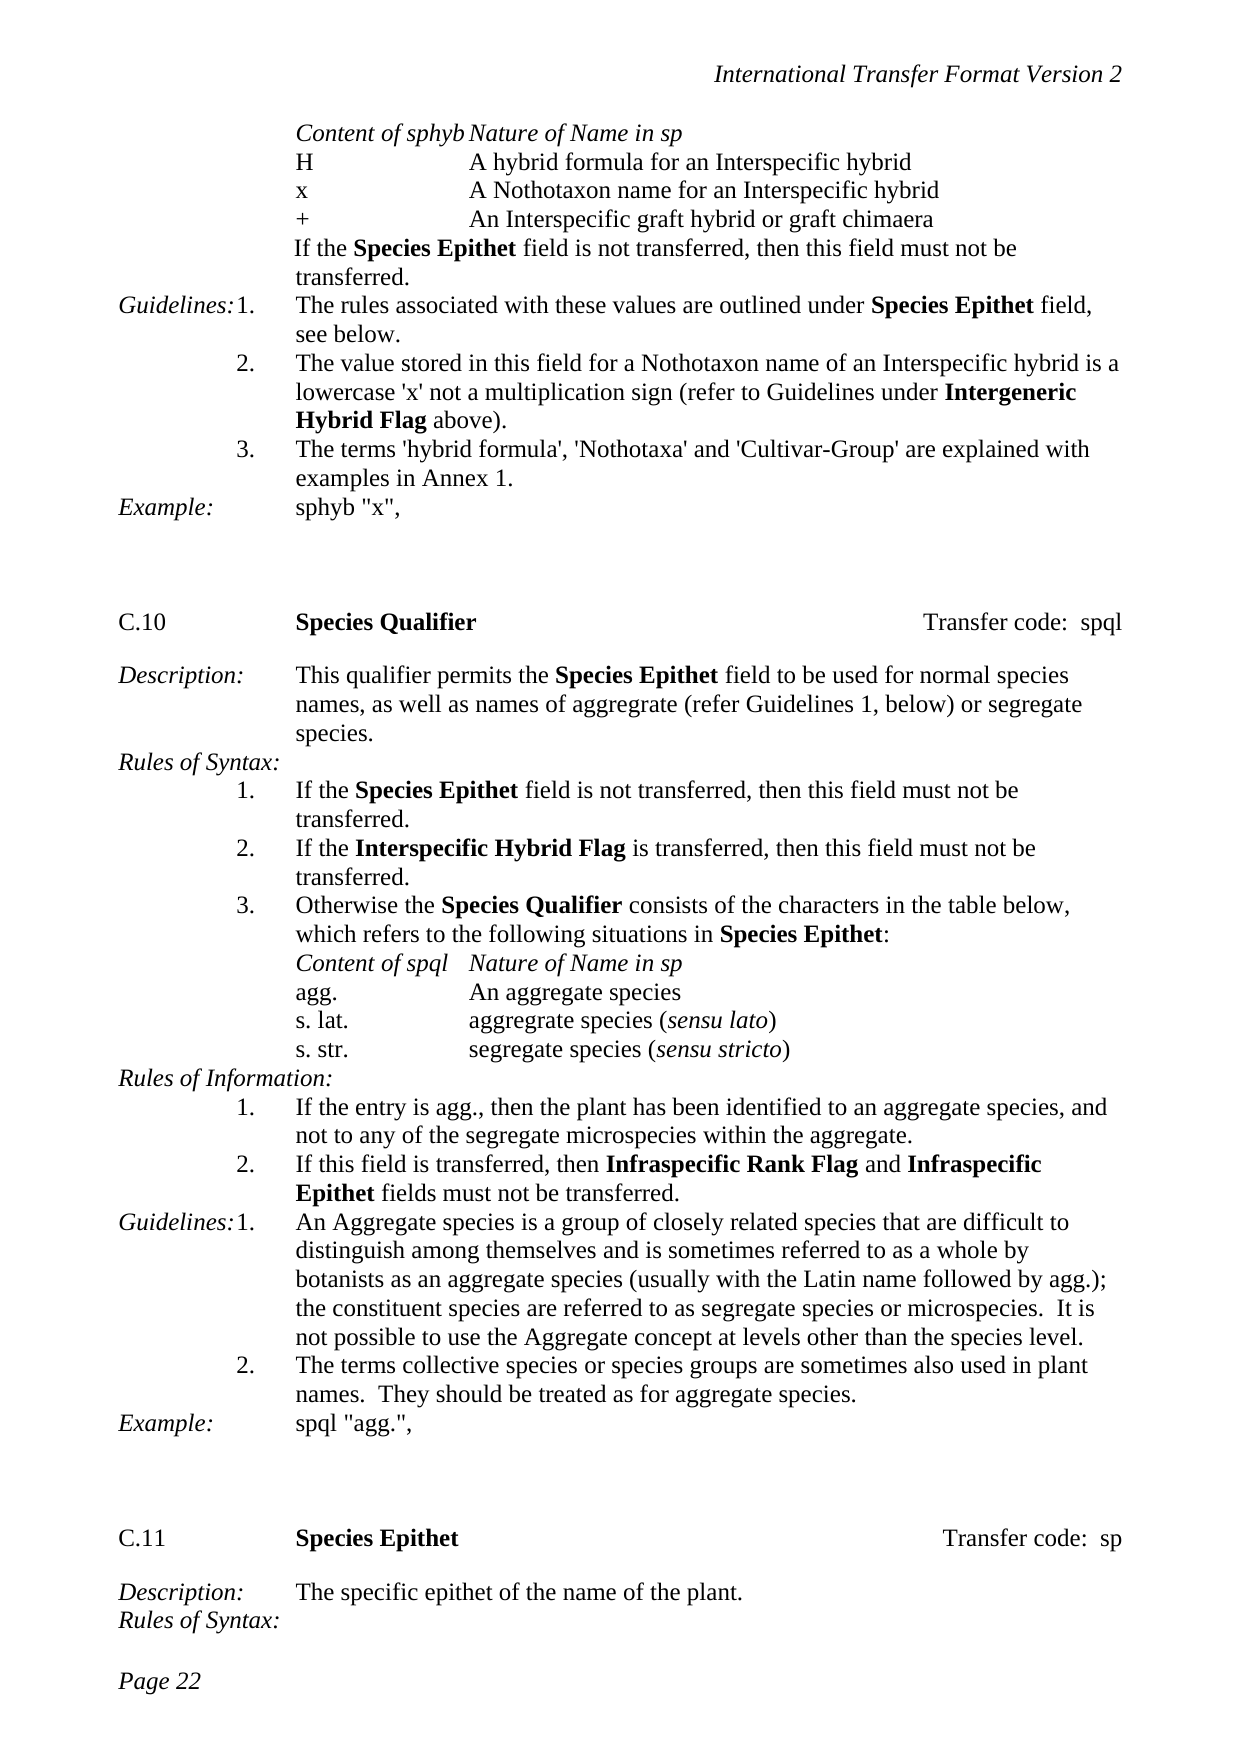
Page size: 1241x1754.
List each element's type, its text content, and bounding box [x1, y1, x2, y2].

text Content of sphyb Nature of Name in sp [295, 118, 1122, 147]
text 2. If this field is transferred, then Infraspecific Rank Flag and Infraspecific Epithet fields must not be transferred. [236, 1149, 1122, 1207]
text 1. If the Species Epithet field is not transferred, then this field must not be transferred. [236, 776, 1122, 833]
text C.10 Species Qualifier Transfer code: spql [118, 607, 1122, 636]
text 1. If the entry is agg., then the plant has been identified to an aggregate species, and not to any of the segregate microspecies within the aggregate. [236, 1092, 1122, 1149]
text 2. The value stored in this field for a Nothotaxon name of an Interspecific hybrid is a lowercase 'x' not a multiplication sign (refer to Guidelines under Intergeneric Hybrid Flag above). [236, 348, 1122, 434]
text C.11 Species Epithet Transfer code: sp [118, 1523, 1122, 1552]
text 3. The terms 'hybrid formula', 'Nothotaxa' and 'Cultivar-Group' are explained with examples in Annex 1. [236, 434, 1122, 492]
text Description: This qualifier permits the Species Epithet field to be used for normal species names, as well as names of aggregrate (refer Guidelines 1, below) or segregate species. [118, 661, 1122, 747]
text Rules of Information: [118, 1063, 1122, 1092]
text + An Interspecific graft hybrid or graft chimaera [295, 204, 1122, 233]
text agg. An aggregate species [236, 977, 1122, 1006]
text 3. Otherwise the Species Qualifier consists of the characters in the table below, which refers to the following situations in Species Epithet: [236, 891, 1122, 948]
text Rules of Syntax: [118, 747, 1122, 776]
text Content of spql Nature of Name in sp [236, 948, 1122, 977]
text x A Nothotaxon name for an Interspecific hybrid [295, 176, 1122, 204]
text Description: The specific epithet of the name of the plant. [118, 1577, 1122, 1606]
text Rules of Syntax: [118, 1606, 1122, 1634]
text 2. The terms collective species or species groups are sometimes also used in plant names. They should be treated as for aggregate species. [236, 1351, 1122, 1408]
text 2. If the Interspecific Hybrid Flag is transferred, then this field must not be transferred. [236, 833, 1122, 891]
text If the Species Epithet field is not transferred, then this field must not be transferred. [293, 233, 1122, 291]
text H A hybrid formula for an Interspecific hybrid [295, 147, 1122, 176]
text Guidelines: 1. An Aggregate species is a group of closely related species that are difficult to distinguish among themselves and is sometimes referred to as a whole by botanists as an aggregate species (usually with the Latin name followed by agg.); the constituent species are referred to as segregate species or microspecies. It is not possible to use the Aggregate concept at levels other than the species level. [118, 1207, 1122, 1351]
text Example: sphyb "x", [118, 492, 1122, 521]
text s. str. segregate species (sensu stricto) [236, 1034, 1122, 1063]
text Guidelines: 1. The rules associated with these values are outlined under Species Epithet field, see below. [118, 291, 1122, 348]
text s. lat. aggregrate species (sensu lato) [236, 1006, 1122, 1034]
text Example: spql "agg.", [118, 1408, 1122, 1437]
